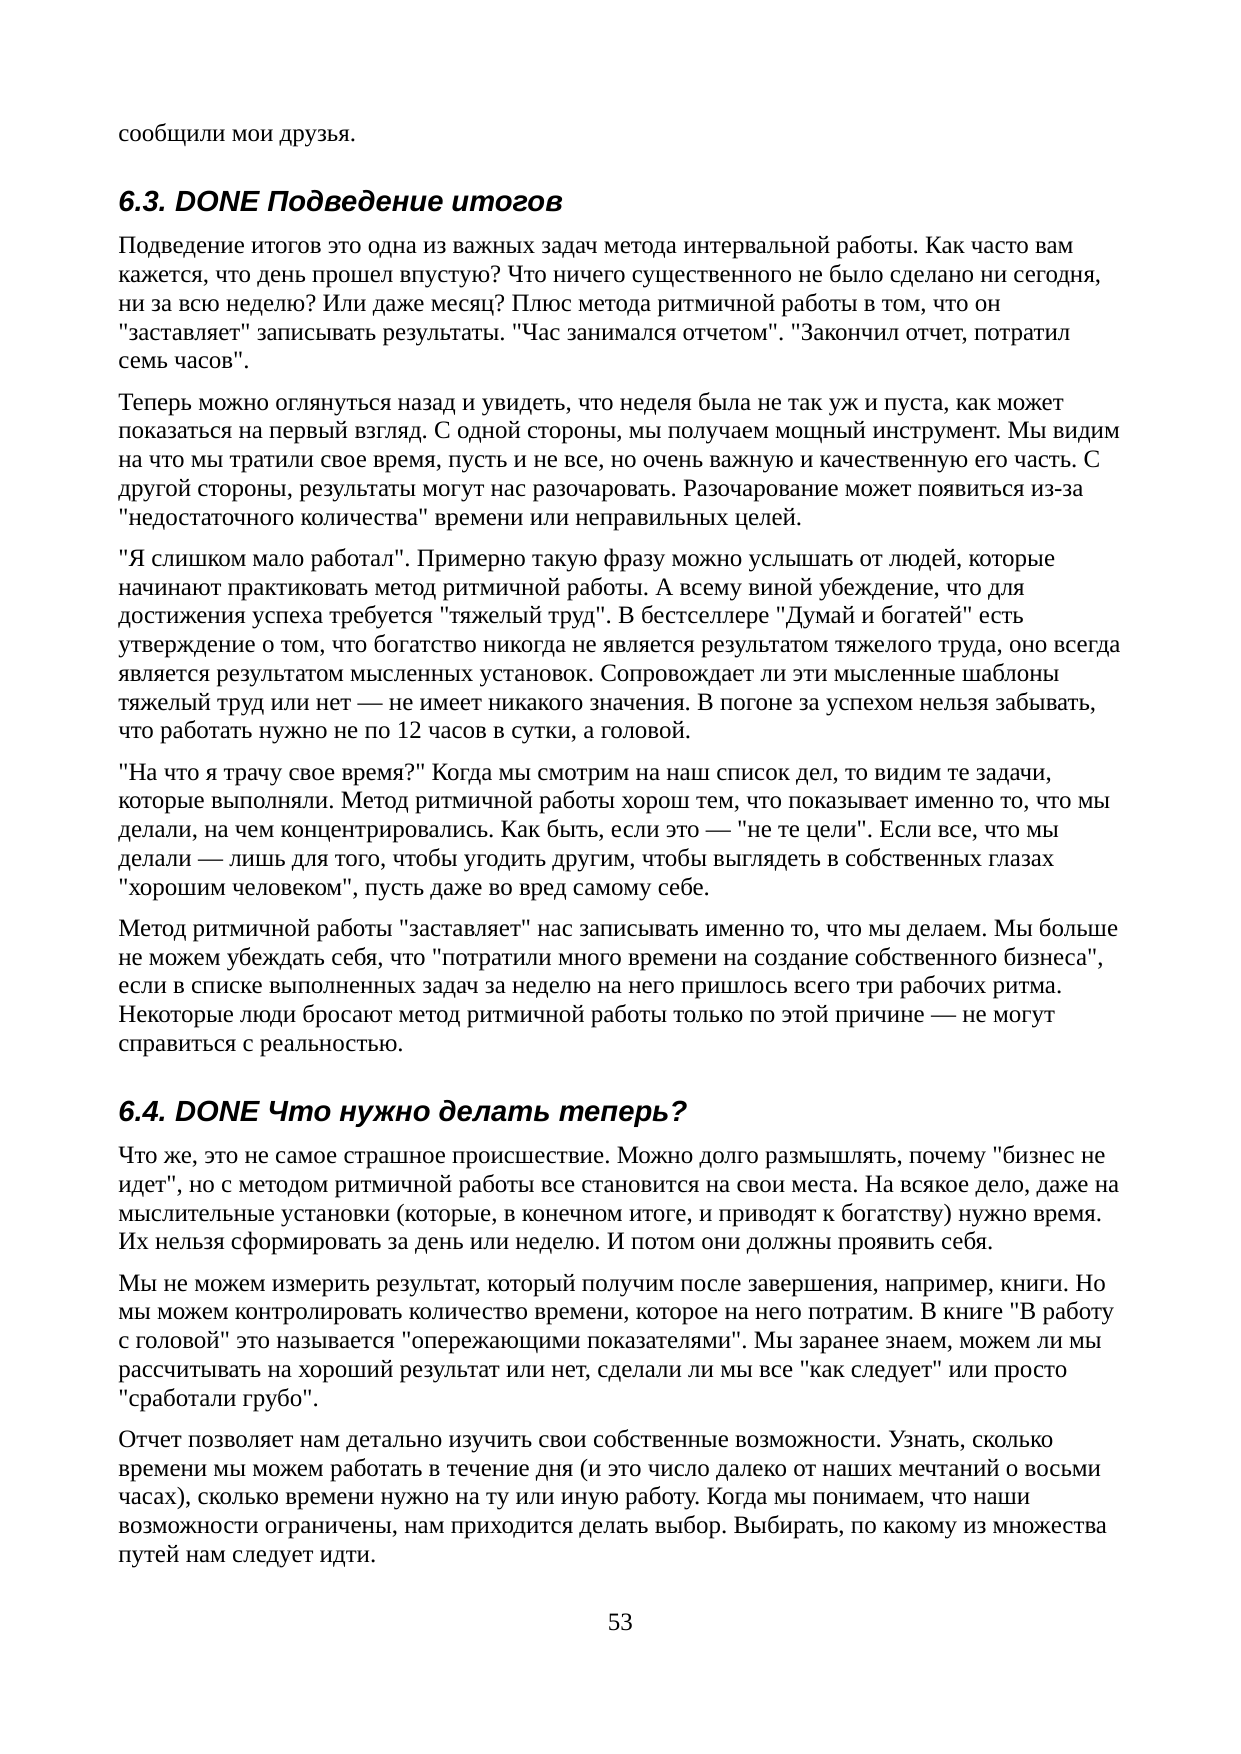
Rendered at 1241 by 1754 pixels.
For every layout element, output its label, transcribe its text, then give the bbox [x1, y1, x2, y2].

text Метод ритмичной работы "заставляет" нас записывать именно то, что мы делаем. Мы больше не можем убеждать себя, что "потратили много времени на cоздание собственного бизнеса", если в списке выполненных задач за неделю на него пришлось всего три рабочих ритма. Некоторые люди бросают метод ритмичной работы только по этой причине — не могут справиться с реальностью. [118, 913, 1122, 1057]
text Отчет позволяет нам детально изучить свои собственные возможности. Узнать, сколько времени мы можем работать в течение дня (и это число далеко от наших мечтаний о восьми часах), сколько времени нужно на ту или иную работу. Когда мы понимаем, что наши возможности ограничены, нам приходится делать выбор. Выбирать, по какому из множества путей нам следует идти. [118, 1424, 1122, 1568]
text Мы не можем измерить результат, который получим после завершения, например, книги. Но мы можем контролировать количество времени, которое на него потратим. В книге "В работу с головой" это называется "опережающими показателями". Мы заранее знаем, можем ли мы рассчитывать на хороший результат или нет, сделали ли мы все "как следует" или просто "сработали грубо". [118, 1268, 1122, 1411]
subtitle DONE Что нужно делать теперь? [118, 1094, 1122, 1128]
text Что же, это не самое страшное происшествие. Можно долго размышлять, почему "бизнес не идет", но с методом ритмичной работы все становится на свои места. На всякое дело, даже на мыслительные установки (которые, в конечном итоге, и приводят к богатству) нужно время. Их нельзя сформировать за день или неделю. И потом они должны проявить себя. [118, 1140, 1122, 1255]
text "Я слишком мало работал". Примерно такую фразу можно услышать от людей, которые начинают практиковать метод ритмичной работы. А всему виной убеждение, что для достижения успеха требуется "тяжелый труд". В бестселлере "Думай и богатей" есть утверждение о том, что богатство никогда не является результатом тяжелого труда, оно всегда является результатом мысленных установок. Сопровождает ли эти мысленные шаблоны тяжелый труд или нет — не имеет никакого значения. В погоне за успехом нельзя забывать, что работать нужно не по 12 часов в сутки, а головой. [118, 543, 1122, 744]
text сообщили мои друзья. [118, 118, 1122, 147]
text "На что я трачу свое время?" Когда мы смотрим на наш список дел, то видим те задачи, которые выполняли. Метод ритмичной работы хорош тем, что показывает именно то, что мы делали, на чем концентрировались. Как быть, если это — "не те цели". Если все, что мы делали — лишь для того, чтобы угодить другим, чтобы выглядеть в собственных глазах "хорошим человеком", пусть даже во вред самому себе. [118, 757, 1122, 900]
subtitle DONE Подведение итогов [118, 184, 1122, 218]
text Теперь можно оглянуться назад и увидеть, что неделя была не так уж и пуста, как может показаться на первый взгляд. С одной стороны, мы получаем мощный инструмент. Мы видим на что мы тратили свое время, пусть и не все, но очень важную и качественную его часть. С другой стороны, результаты могут нас разочаровать. Разочарование может появиться из-за "недостаточного количества" времени или неправильных целей. [118, 387, 1122, 530]
text Подведение итогов это одна из важных задач метода интервальной работы. Как часто вам кажется, что день прошел впустую? Что ничего существенного не было сделано ни сегодня, ни за всю неделю? Или даже месяц? Плюс метода ритмичной работы в том, что он "заставляет" записывать результаты. "Час занимался отчетом". "Закончил отчет, потратил семь часов". [118, 230, 1122, 374]
